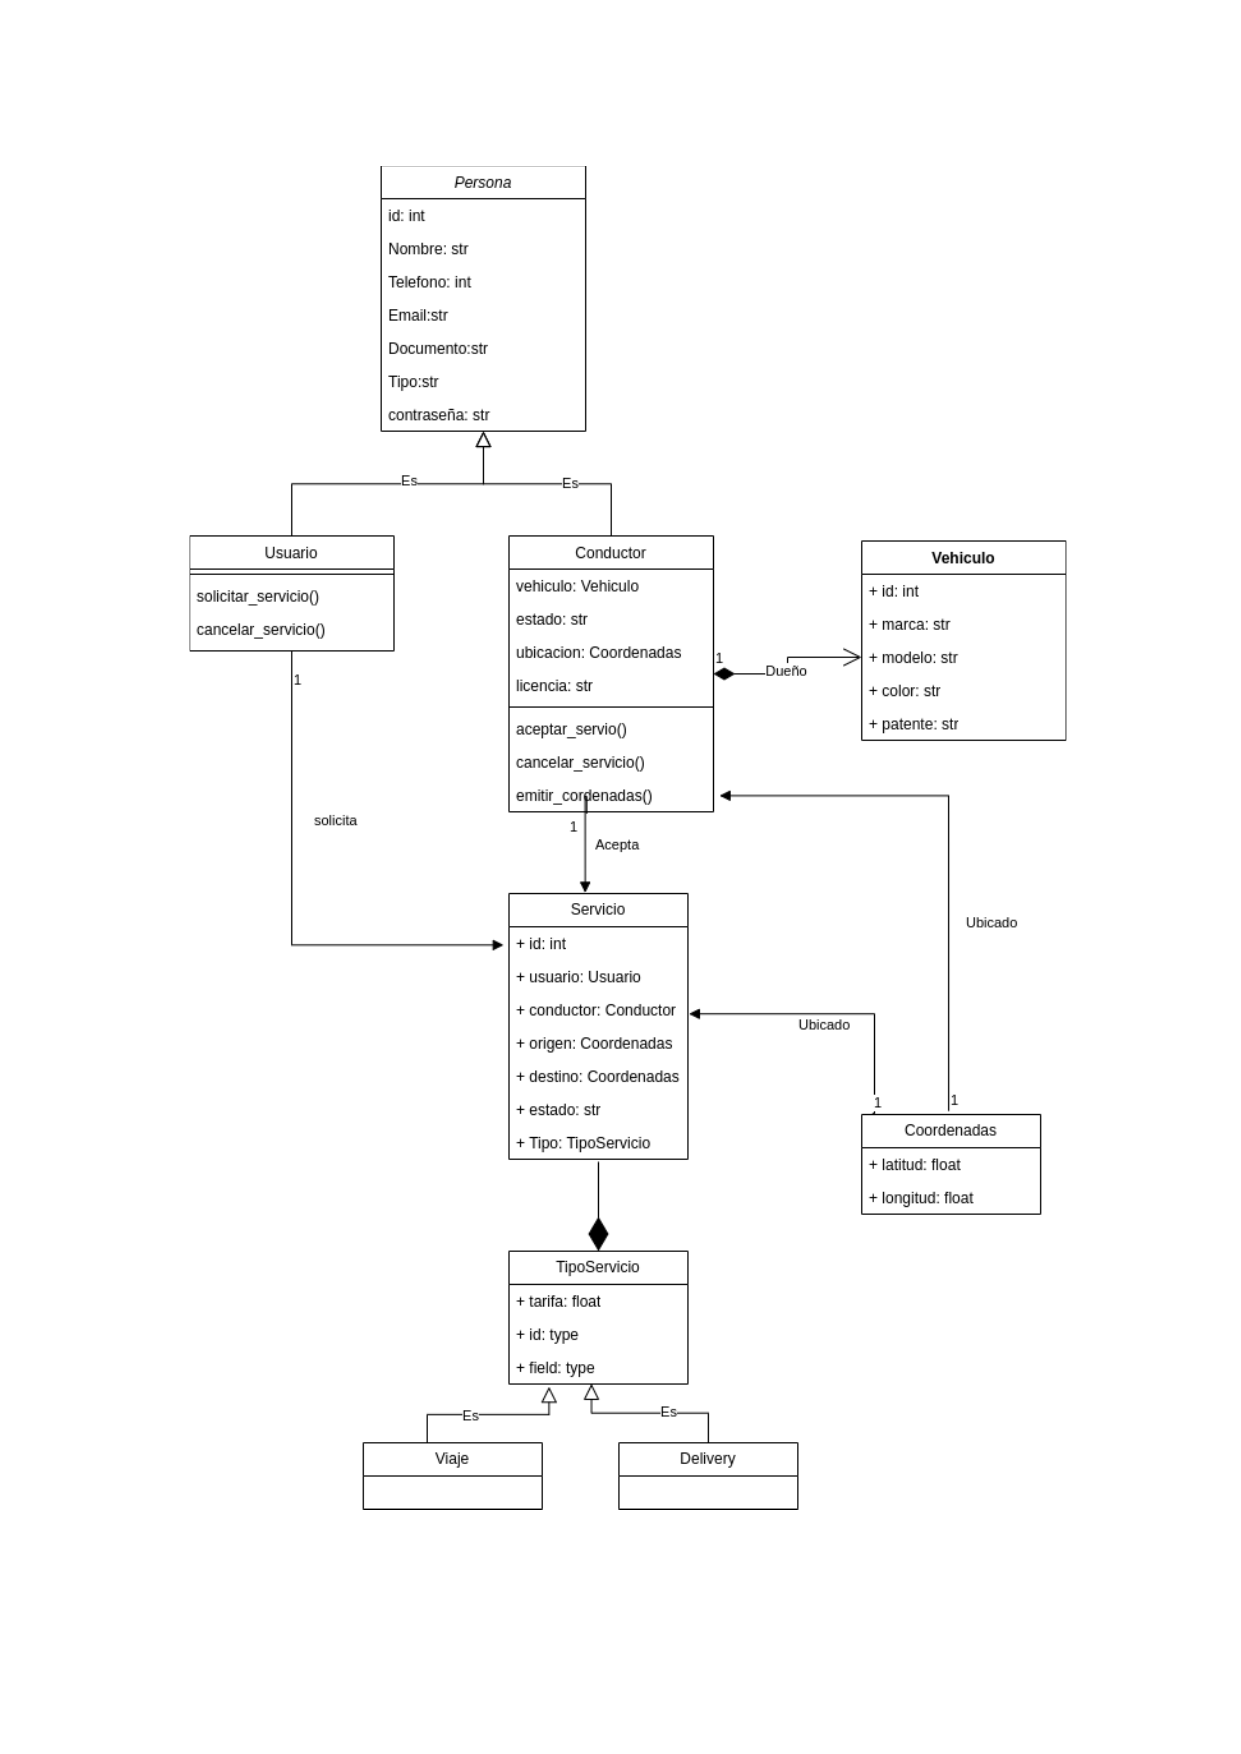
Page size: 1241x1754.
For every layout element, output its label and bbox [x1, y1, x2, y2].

picture [189, 166, 1067, 1510]
